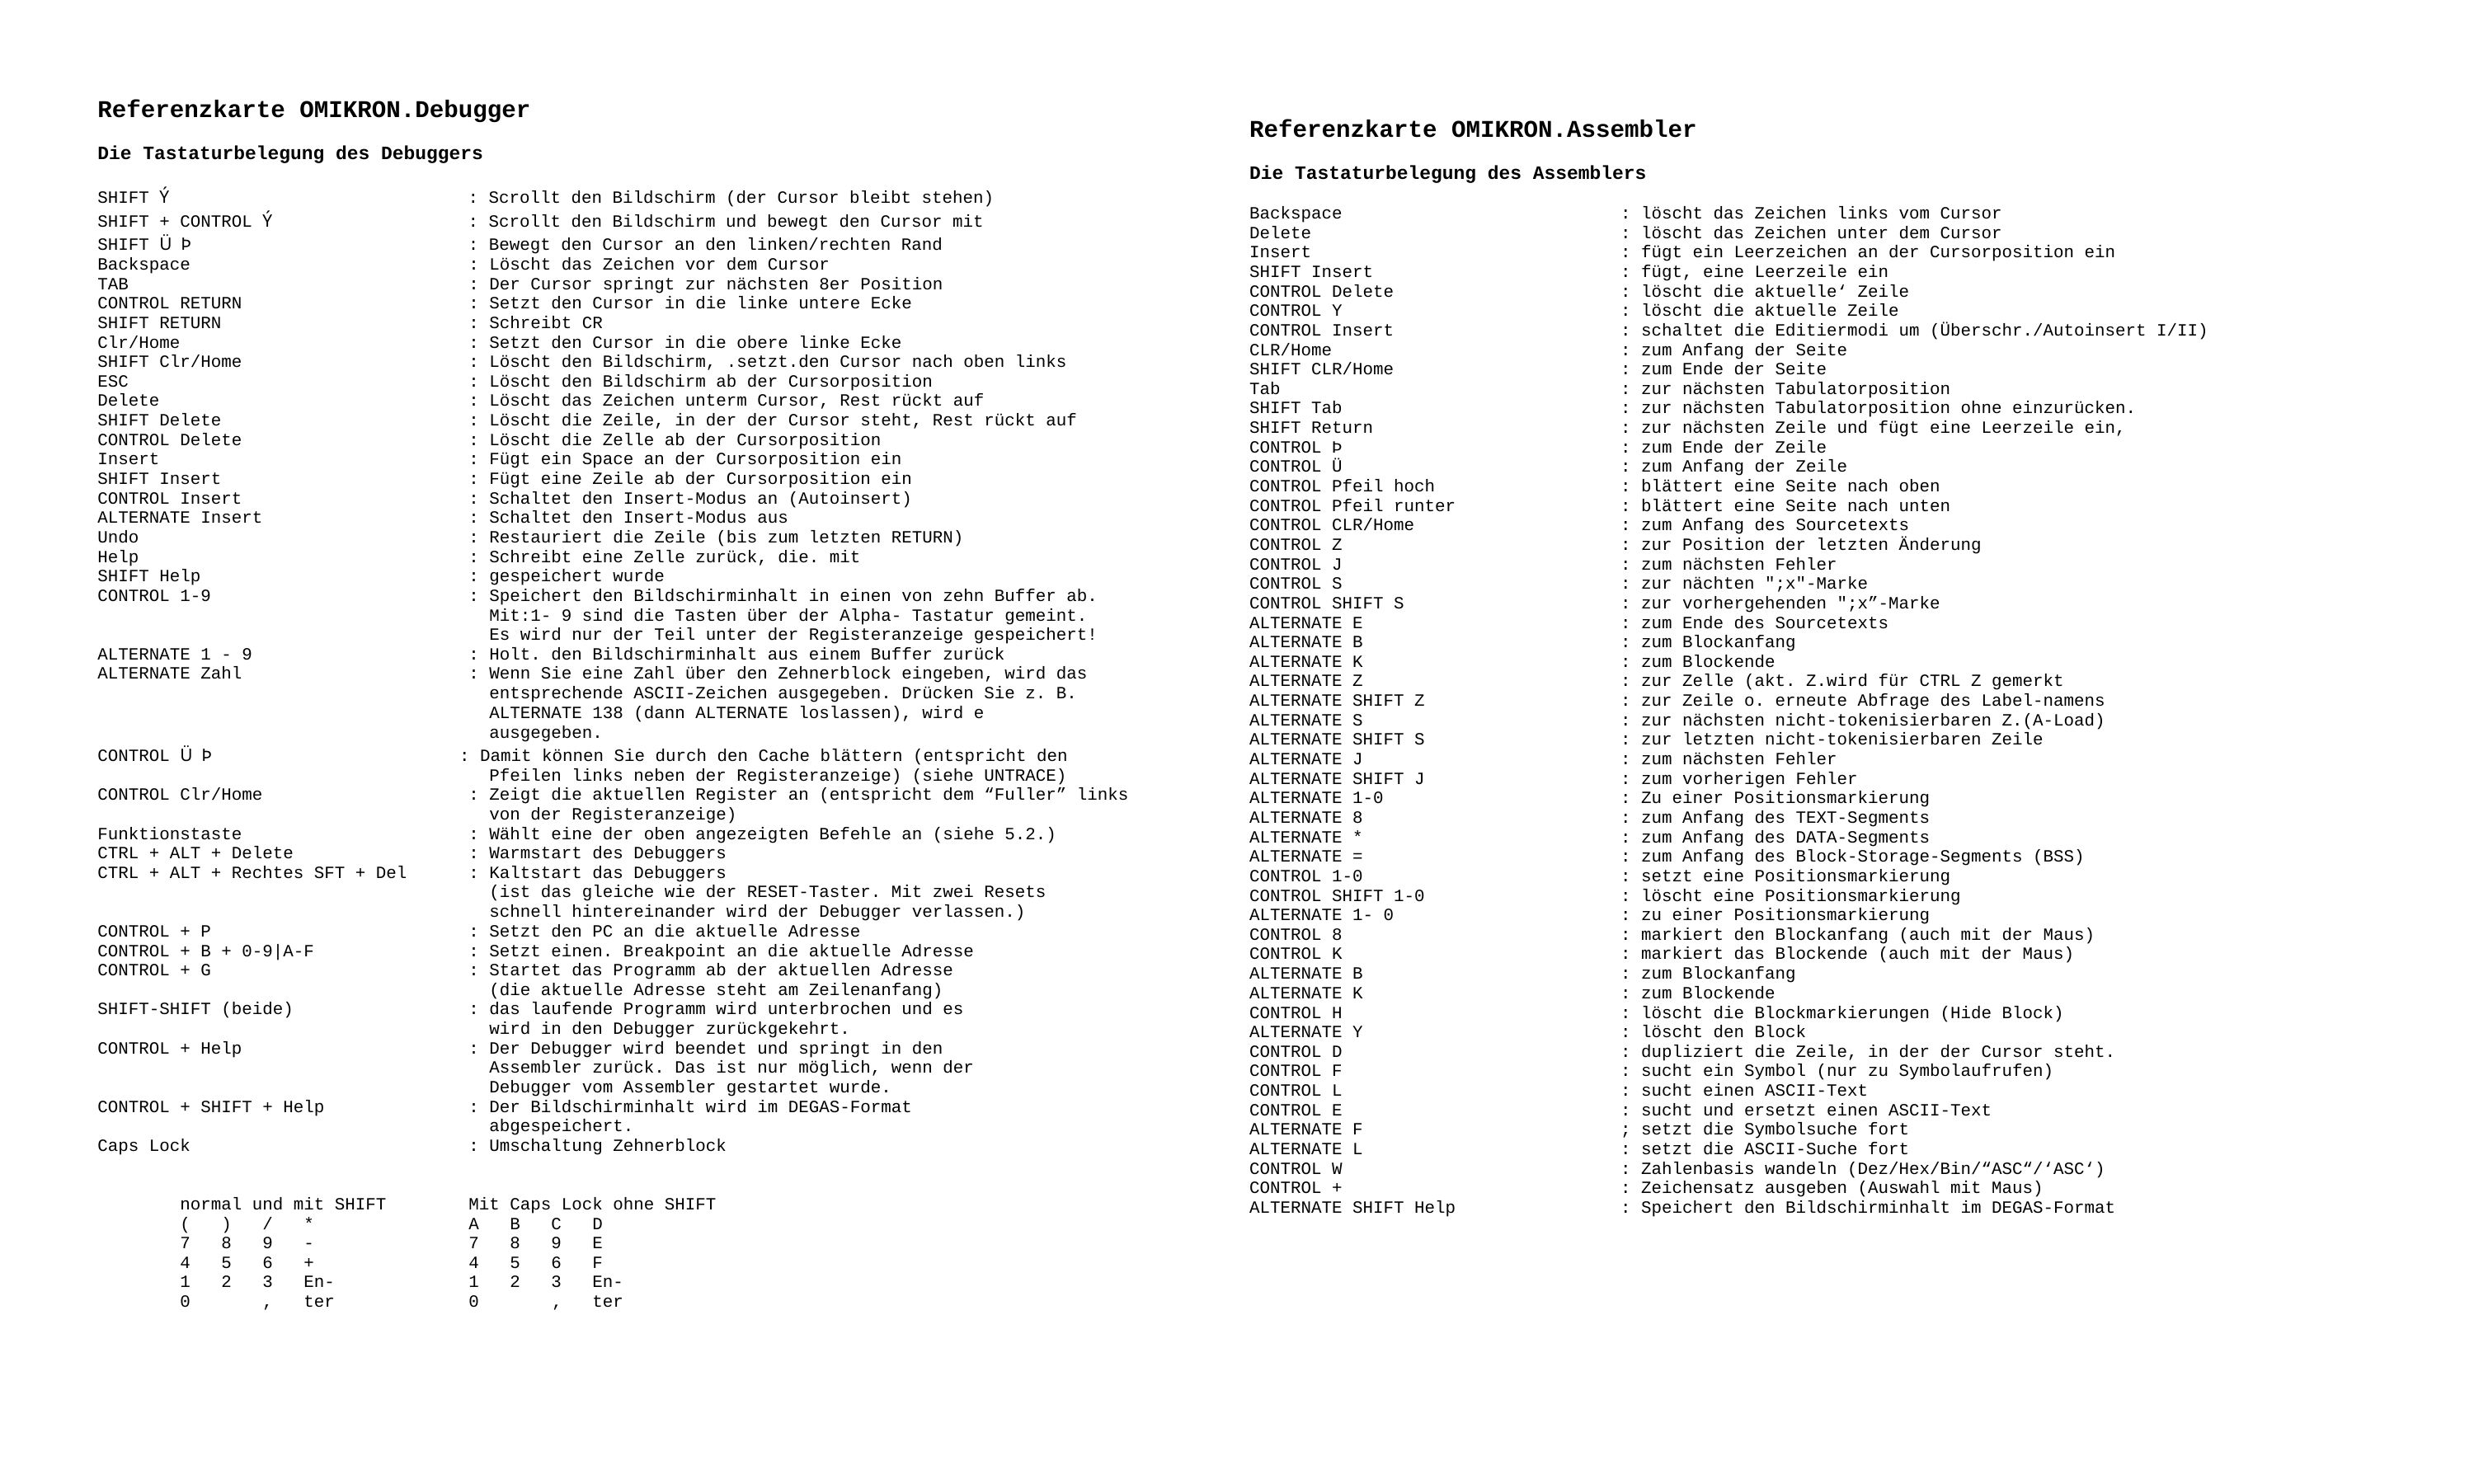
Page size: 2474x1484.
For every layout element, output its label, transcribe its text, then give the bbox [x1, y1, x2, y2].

text CONTROL W : Zahlenbasis wandeln (Dez/Hex/Bin/“ASC“/‘ASC‘) [1249, 1160, 2377, 1179]
text ALTERNATE SHIFT Z : zur Zeile o. erneute Abfrage des Label-namens [1249, 692, 2377, 711]
text CONTROL Þ : zum Ende der Zeile [1249, 439, 2377, 458]
text Backspace : löscht das Zeichen links vom Cursor [1249, 204, 2377, 224]
text Die Tastaturbelegung des Assemblers [1249, 163, 2377, 185]
text Debugger vom Assembler gestartet wurde. [97, 1078, 1225, 1098]
text ausgegeben. [97, 723, 1225, 743]
text CTRL + ALT + Rechtes SFT + Del : Kaltstart das Debuggers [97, 864, 1225, 884]
text CTRL + ALT + Delete : Warmstart des Debuggers [97, 844, 1225, 864]
text ALTERNATE SHIFT Help : Speichert den Bildschirminhalt im DEGAS-Format [1249, 1199, 2377, 1219]
text ALTERNATE S : zur nächsten nicht-tokenisierbaren Z.(A-Load) [1249, 711, 2377, 730]
text CONTROL D : dupliziert die Zeile, in der der Cursor steht. [1249, 1043, 2377, 1062]
text SHIFT Ü Þ : Bewegt den Cursor an den linken/rechten Rand [97, 232, 1225, 256]
text CONTROL H : löscht die Blockmarkierungen (Hide Block) [1249, 1003, 2377, 1023]
text ALTERNATE E : zum Ende des Sourcetexts [1249, 613, 2377, 633]
text CONTROL Insert : schaltet die Editiermodi um (Überschr./Autoinsert I/II) [1249, 322, 2377, 340]
text CONTROL Delete : löscht die aktuelle‘ Zeile [1249, 283, 2377, 302]
text SHIFT RETURN : Schreibt CR [97, 314, 1225, 333]
text ALTERNATE 1 - 9 : Holt. den Bildschirminhalt aus einem Buffer zurück [97, 646, 1225, 665]
text CONTROL L : sucht einen ASCII-Text [1249, 1082, 2377, 1101]
text CONTROL RETURN : Setzt den Cursor in die linke untere Ecke [97, 294, 1225, 314]
text Backspace : Löscht das Zeichen vor dem Cursor [97, 256, 1225, 275]
text entsprechende ASCII-Zeichen ausgegeben. Drücken Sie z. B. [97, 684, 1225, 704]
text von der Registeranzeige) [97, 805, 1225, 825]
text CONTROL 1-0 : setzt eine Positionsmarkierung [1249, 867, 2377, 887]
text CONTROL Ü : zum Anfang der Zeile [1249, 458, 2377, 477]
text abgespeichert. [97, 1117, 1225, 1137]
text Funktionstaste : Wählt eine der oben angezeigten Befehle an (siehe 5.2.) [97, 825, 1225, 844]
text Help : Schreibt eine Zelle zurück, die. mit [97, 548, 1225, 567]
text SHIFT Ý : Scrollt den Bildschirm (der Cursor bleibt stehen) [97, 185, 1225, 209]
text ( ) / * A B C D [97, 1214, 1225, 1234]
text CONTROL + P : Setzt den PC an die aktuelle Adresse [97, 923, 1225, 942]
text ALTERNATE L : setzt die ASCII-Suche fort [1249, 1140, 2377, 1160]
text Assembler zurück. Das ist nur möglich, wenn der [97, 1059, 1225, 1078]
text SHIFT Return : zur nächsten Zeile und fügt eine Leerzeile ein, [1249, 419, 2377, 439]
text normal und mit SHIFT Mit Caps Lock ohne SHIFT [97, 1195, 1225, 1214]
text CONTROL Clr/Home : Zeigt die aktuellen Register an (entspricht dem “Fuller” links [97, 786, 1225, 805]
text CONTROL Pfeil runter : blättert eine Seite nach unten [1249, 497, 2377, 516]
text SHIFT CLR/Home : zum Ende der Seite [1249, 360, 2377, 380]
text CONTROL + G : Startet das Programm ab der aktuellen Adresse [97, 961, 1225, 981]
text Referenzkarte OMIKRON.Debugger [97, 97, 1225, 124]
text SHIFT-SHIFT (beide) : das laufende Programm wird unterbrochen und es [97, 1000, 1225, 1020]
text 0 , ter 0 ‚ ter [97, 1293, 1225, 1313]
text SHIFT Clr/Home : Löscht den Bildschirm, .setzt.den Cursor nach oben links [97, 353, 1225, 373]
text CONTROL + : Zeichensatz ausgeben (Auswahl mit Maus) [1249, 1179, 2377, 1199]
text 7 8 9 - 7 8 9 E [97, 1234, 1225, 1254]
text CONTROL CLR/Home : zum Anfang des Sourcetexts [1249, 516, 2377, 536]
text CONTROL + Help : Der Debugger wird beendet und springt in den [97, 1040, 1225, 1059]
text SHIFT Delete : Löscht die Zeile, in der der Cursor steht, Rest rückt auf [97, 411, 1225, 431]
text Tab : zur nächsten Tabulatorposition [1249, 380, 2377, 399]
text CONTROL Ü Þ : Damit können Sie durch den Cache blättern (entspricht den [97, 743, 1225, 767]
text CONTROL + B + 0-9|A-F : Setzt einen. Breakpoint an die aktuelle Adresse [97, 942, 1225, 961]
text wird in den Debugger zurückgekehrt. [97, 1020, 1225, 1040]
text ALTERNATE Zahl : Wenn Sie eine Zahl über den Zehnerblock eingeben, wird das [97, 665, 1225, 684]
text Insert : fügt ein Leerzeichen an der Cursorposition ein [1249, 243, 2377, 263]
text Delete : Löscht das Zeichen unterm Cursor, Rest rückt auf [97, 392, 1225, 411]
text CONTROL 1-9 : Speichert den Bildschirminhalt in einen von zehn Buffer ab. [97, 587, 1225, 607]
text Clr/Home : Setzt den Cursor in die obere linke Ecke [97, 333, 1225, 353]
text CONTROL F : sucht ein Symbol (nur zu Symbolaufrufen) [1249, 1062, 2377, 1082]
text SHIFT + CONTROL Ý : Scrollt den Bildschirm und bewegt den Cursor mit [97, 209, 1225, 232]
text Pfeilen links neben der Registeranzeige) (siehe UNTRACE) [97, 767, 1225, 786]
text CONTROL Z : zur Position der letzten Änderung [1249, 536, 2377, 556]
text ALTERNATE K : zum Blockende [1249, 984, 2377, 1003]
text CONTROL + SHIFT + Help : Der Bildschirminhalt wird im DEGAS-Format [97, 1098, 1225, 1117]
text ALTERNATE Insert : Schaltet den Insert-Modus aus [97, 509, 1225, 528]
text ALTERNATE 8 : zum Anfang des TEXT-Segments [1249, 809, 2377, 829]
text Es wird nur der Teil unter der Registeranzeige gespeichert! [97, 626, 1225, 646]
text CONTROL E : sucht und ersetzt einen ASCII-Text [1249, 1101, 2377, 1120]
text CLR/Home : zum Anfang der Seite [1249, 340, 2377, 360]
text ALTERNATE F ; setzt die Symbolsuche fort [1249, 1120, 2377, 1140]
text ALTERNATE K : zum Blockende [1249, 653, 2377, 673]
text ALTERNATE B : zum Blockanfang [1249, 965, 2377, 984]
text SHIFT Tab : zur nächsten Tabulatorposition ohne einzurücken. [1249, 399, 2377, 419]
text ALTERNATE * : zum Anfang des DATA-Segments [1249, 829, 2377, 848]
text (die aktuelle Adresse steht am Zeilenanfang) [97, 981, 1225, 1000]
text Delete : löscht das Zeichen unter dem Cursor [1249, 224, 2377, 243]
text CONTROL S : zur nächten ";x"-Marke [1249, 575, 2377, 594]
text SHIFT Insert : fügt, eine Leerzeile ein [1249, 263, 2377, 283]
text Undo : Restauriert die Zeile (bis zum letzten RETURN) [97, 528, 1225, 548]
text CONTROL Y : löscht die aktuelle Zeile [1249, 302, 2377, 322]
text ALTERNATE 138 (dann ALTERNATE loslassen), wird e [97, 704, 1225, 723]
text Referenzkarte OMIKRON.Assembler [1249, 117, 2377, 144]
text Caps Lock : Umschaltung Zehnerblock [97, 1137, 1225, 1157]
text Die Tastaturbelegung des Debuggers [97, 144, 1225, 166]
text ALTERNATE 1- 0 : zu einer Positionsmarkierung [1249, 906, 2377, 926]
text 4 5 6 + 4 5 6 F [97, 1254, 1225, 1273]
text ALTERNATE SHIFT S : zur letzten nicht-tokenisierbaren Zeile [1249, 730, 2377, 750]
text SHIFT Insert : Fügt eine Zeile ab der Cursorposition ein [97, 470, 1225, 490]
text Mit:1- 9 sind die Tasten über der Alpha- Tastatur gemeint. [97, 607, 1225, 626]
text (ist das gleiche wie der RESET-Taster. Mit zwei Resets [97, 884, 1225, 903]
text Insert : Fügt ein Space an der Cursorposition ein [97, 450, 1225, 470]
text CONTROL Pfeil hoch : blättert eine Seite nach oben [1249, 477, 2377, 497]
text CONTROL Insert : Schaltet den Insert-Modus an (Autoinsert) [97, 490, 1225, 509]
text TAB : Der Cursor springt zur nächsten 8er Position [97, 275, 1225, 294]
text 1 2 3 En- 1 2 3 En- [97, 1273, 1225, 1293]
text CONTROL 8 : markiert den Blockanfang (auch mit der Maus) [1249, 926, 2377, 946]
text CONTROL SHIFT 1-0 : löscht eine Positionsmarkierung [1249, 887, 2377, 906]
text ALTERNATE Z : zur Zelle (akt. Z.wird für CTRL Z gemerkt [1249, 673, 2377, 692]
text CONTROL Delete : Löscht die Zelle ab der Cursorposition [97, 431, 1225, 450]
text schnell hintereinander wird der Debugger verlassen.) [97, 903, 1225, 923]
text ALTERNATE = : zum Anfang des Block-Storage-Segments (BSS) [1249, 848, 2377, 867]
text CONTROL SHIFT S : zur vorhergehenden ";x”-Marke [1249, 594, 2377, 613]
text ALTERNATE 1-0 : Zu einer Positionsmarkierung [1249, 789, 2377, 809]
text CONTROL K : markiert das Blockende (auch mit der Maus) [1249, 946, 2377, 965]
text ALTERNATE B : zum Blockanfang [1249, 633, 2377, 653]
text ALTERNATE SHIFT J : zum vorherigen Fehler [1249, 770, 2377, 789]
text SHIFT Help : gespeichert wurde [97, 567, 1225, 587]
text ALTERNATE J : zum nächsten Fehler [1249, 750, 2377, 770]
text CONTROL J : zum nächsten Fehler [1249, 556, 2377, 575]
text ESC : Löscht den Bildschirm ab der Cursorposition [97, 373, 1225, 392]
text ALTERNATE Y : löscht den Block [1249, 1023, 2377, 1043]
